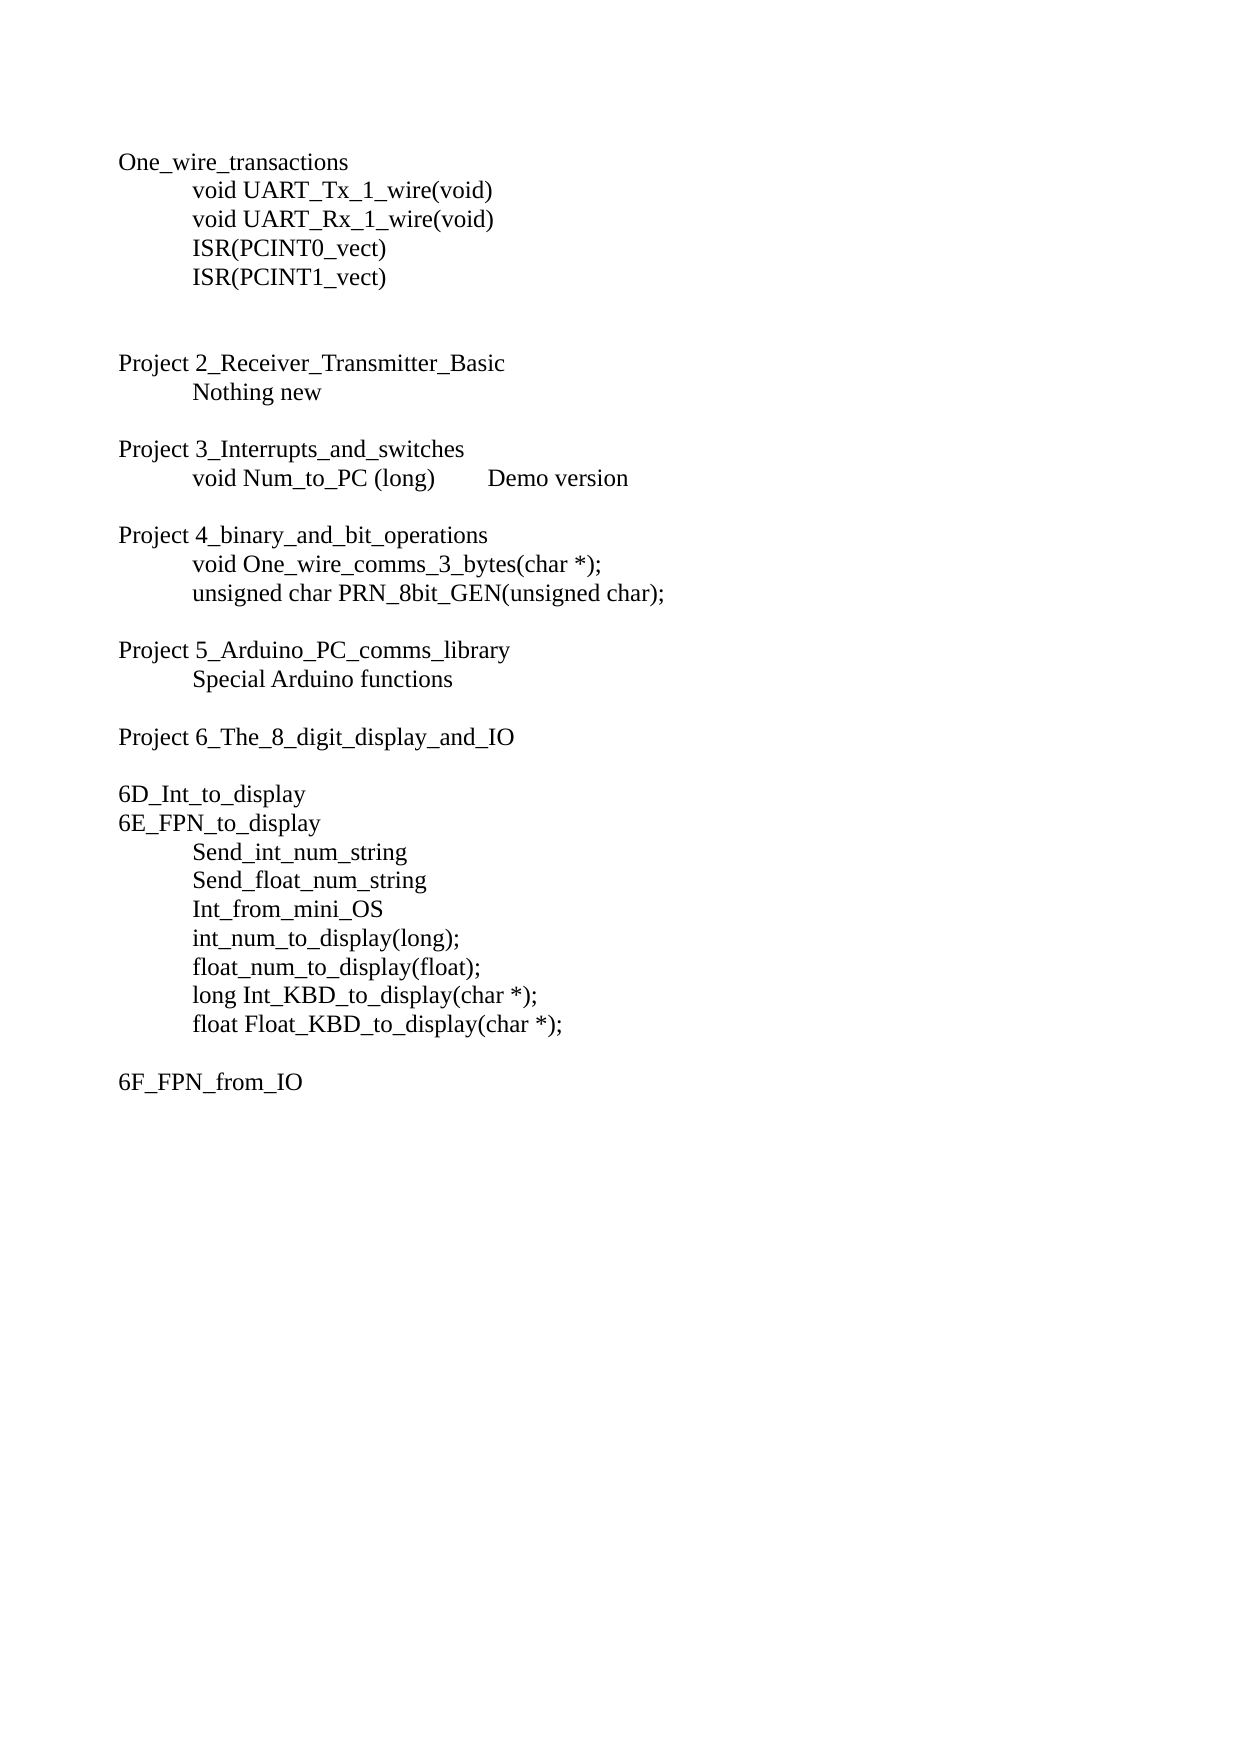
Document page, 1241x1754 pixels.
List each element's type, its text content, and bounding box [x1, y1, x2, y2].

text Project 5_Arduino_PC_comms_library [118, 636, 1122, 664]
text One_wire_transactions [118, 147, 1122, 176]
text 6E_FPN_to_display [118, 808, 1122, 837]
text ISR(PCINT0_vect) [118, 233, 1122, 262]
text void UART_Rx_1_wire(void) [118, 204, 1122, 233]
text Project 4_binary_and_bit_operations [118, 521, 1122, 549]
text Send_float_num_string [118, 866, 1122, 894]
text float_num_to_display(float); [118, 952, 1122, 981]
text int_num_to_display(long); [118, 923, 1122, 952]
text Nothing new [118, 377, 1122, 406]
text Project 3_Interrupts_and_switches [118, 434, 1122, 463]
text long Int_KBD_to_display(char *); [118, 981, 1122, 1009]
text void UART_Tx_1_wire(void) [118, 176, 1122, 204]
text 6D_Int_to_display [118, 779, 1122, 808]
text Send_int_num_string [118, 837, 1122, 866]
text void Num_to_PC (long) Demo version [118, 463, 1122, 492]
text 6F_FPN_from_IO [118, 1067, 1122, 1096]
text ISR(PCINT1_vect) [118, 262, 1122, 291]
text unsigned char PRN_8bit_GEN(unsigned char); [118, 578, 1122, 607]
text Special Arduino functions [118, 664, 1122, 693]
text void One_wire_comms_3_bytes(char *); [118, 549, 1122, 578]
text Project 2_Receiver_Transmitter_Basic [118, 348, 1122, 377]
text float Float_KBD_to_display(char *); [118, 1009, 1122, 1038]
text Int_from_mini_OS [118, 894, 1122, 923]
text Project 6_The_8_digit_display_and_IO [118, 722, 1122, 751]
